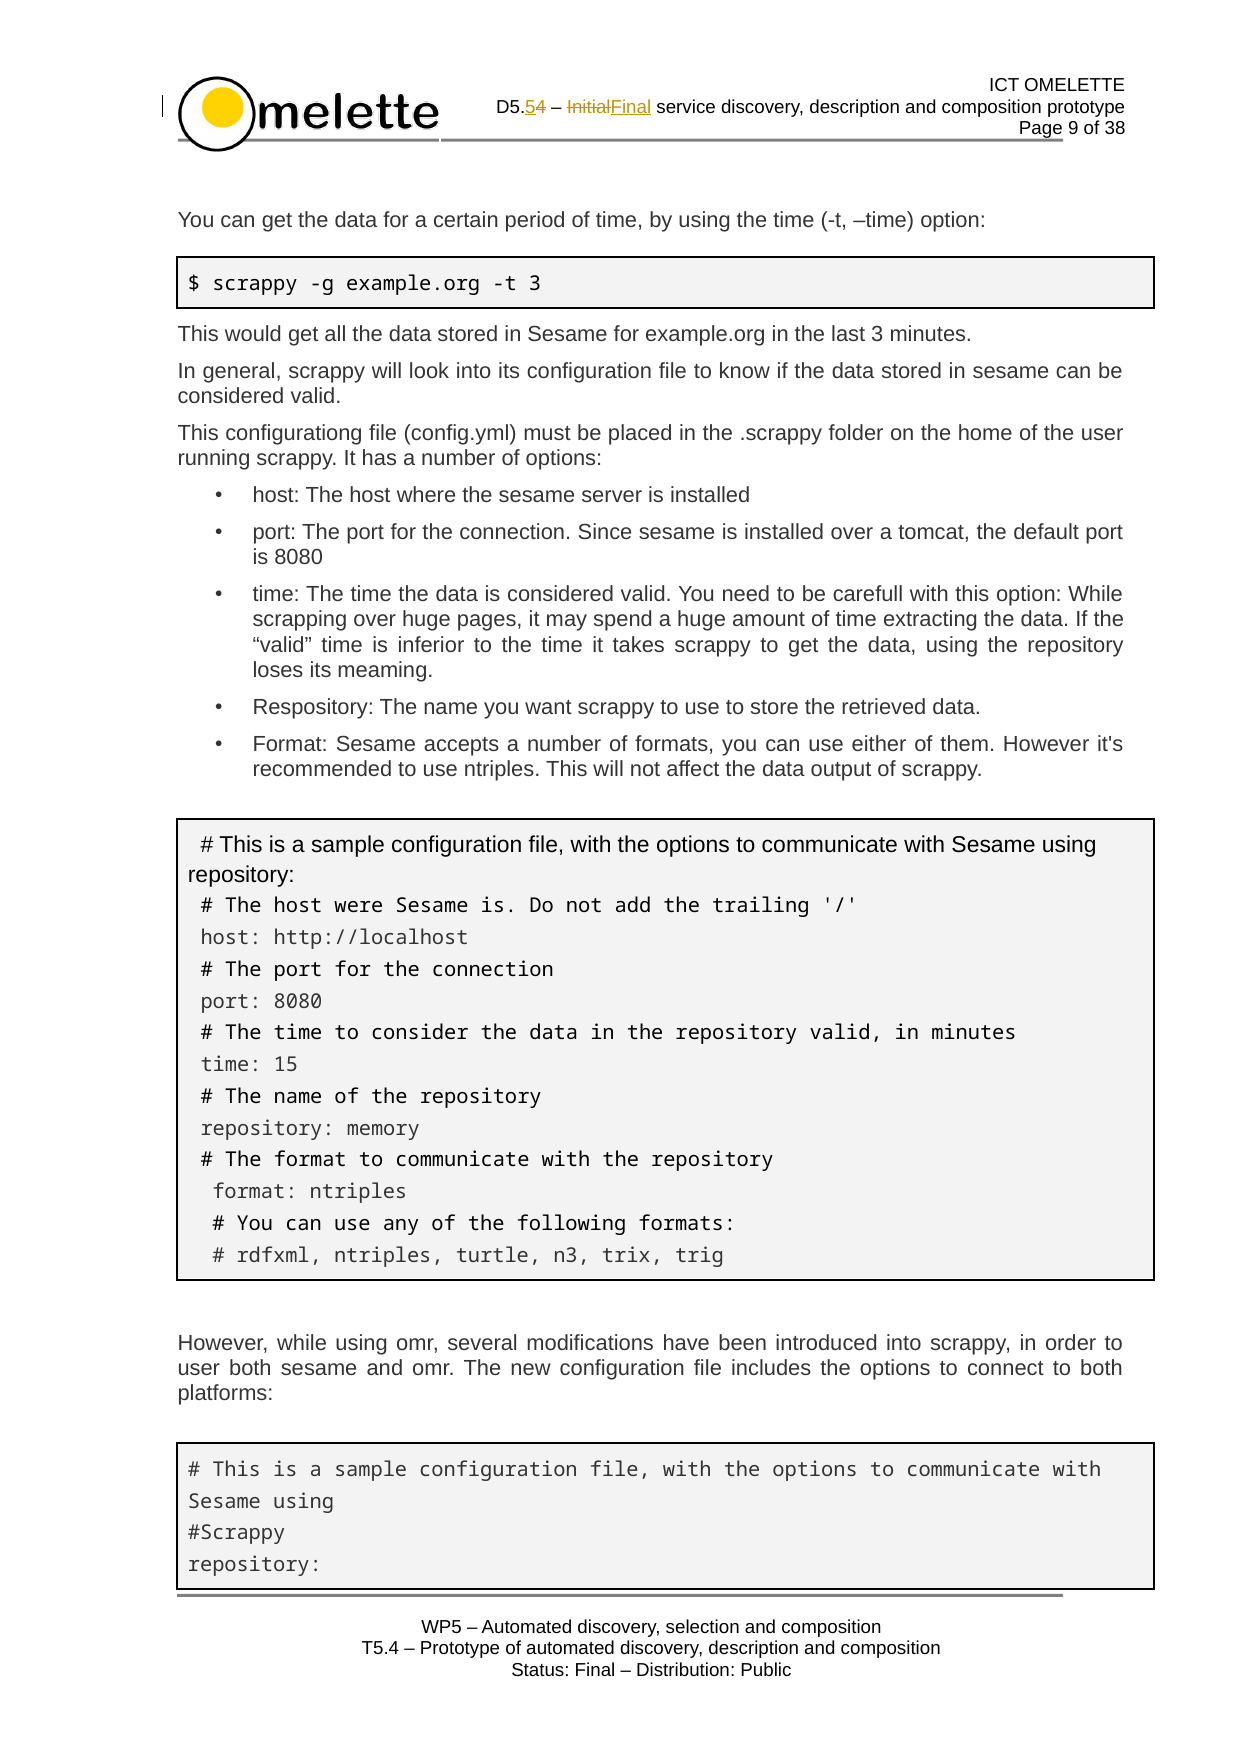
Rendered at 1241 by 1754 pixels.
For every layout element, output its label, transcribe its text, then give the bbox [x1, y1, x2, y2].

text However, while using omr, several modifications have been introduced into scrappy, in order to user both sesame and omr. The new configuration file includes the options to connect to both platforms: [177, 1329, 1125, 1405]
list Format: Sesame accepts a number of formats, you can use either of them. However it's recommended to use ntriples. This will not affect the data output of scrappy. [215, 731, 1125, 781]
table_header # This is a sample configuration file, with the options to communicate with Sesame using #Scrappy repository: [178, 1444, 1153, 1588]
picture [178, 76, 439, 152]
table_header # This is a sample configuration file, with the options to communicate with Sesame using repository: # The host were Sesame is. Do not add the trailing '/' host: http://localhost # The port for the connection port: 8080 # The time to consider the data in the repository valid, in minutes time: 15 # The name of the repository repository: memory # The format to communicate with the repository format: ntriples # You can use any of the following formats: # rdfxml, ntriples, turtle, n3, trix, trig [178, 820, 1153, 1278]
text This configurationg file (config.yml) must be placed in the .scrappy folder on the home of the user running scrappy. It has a number of options: [177, 420, 1125, 470]
list time: The time the data is considered valid. You need to be carefull with this option: While scrapping over huge pages, it may spend a huge amount of time extracting the data. If the “valid” time is inferior to the time it takes scrappy to get the data, using the repository loses its meaming. [215, 581, 1125, 682]
list host: The host where the sesame server is installed [215, 482, 1125, 507]
text In general, scrappy will look into its configuration file to know if the data stored in sesame can be considered valid. [177, 357, 1125, 408]
table_header $ scrappy -g example.org -t 3 [178, 258, 1153, 307]
text This would get all the data stored in Sesame for example.org in the last 3 minutes. [177, 321, 1125, 346]
list port: The port for the connection. Since sesame is installed over a tomcat, the default port is 8080 [215, 519, 1125, 569]
list Respository: The name you want scrappy to use to store the retrieved data. [215, 694, 1125, 719]
text You can get the data for a certain period of time, by using the time (-t, –time) option: [177, 198, 1125, 233]
